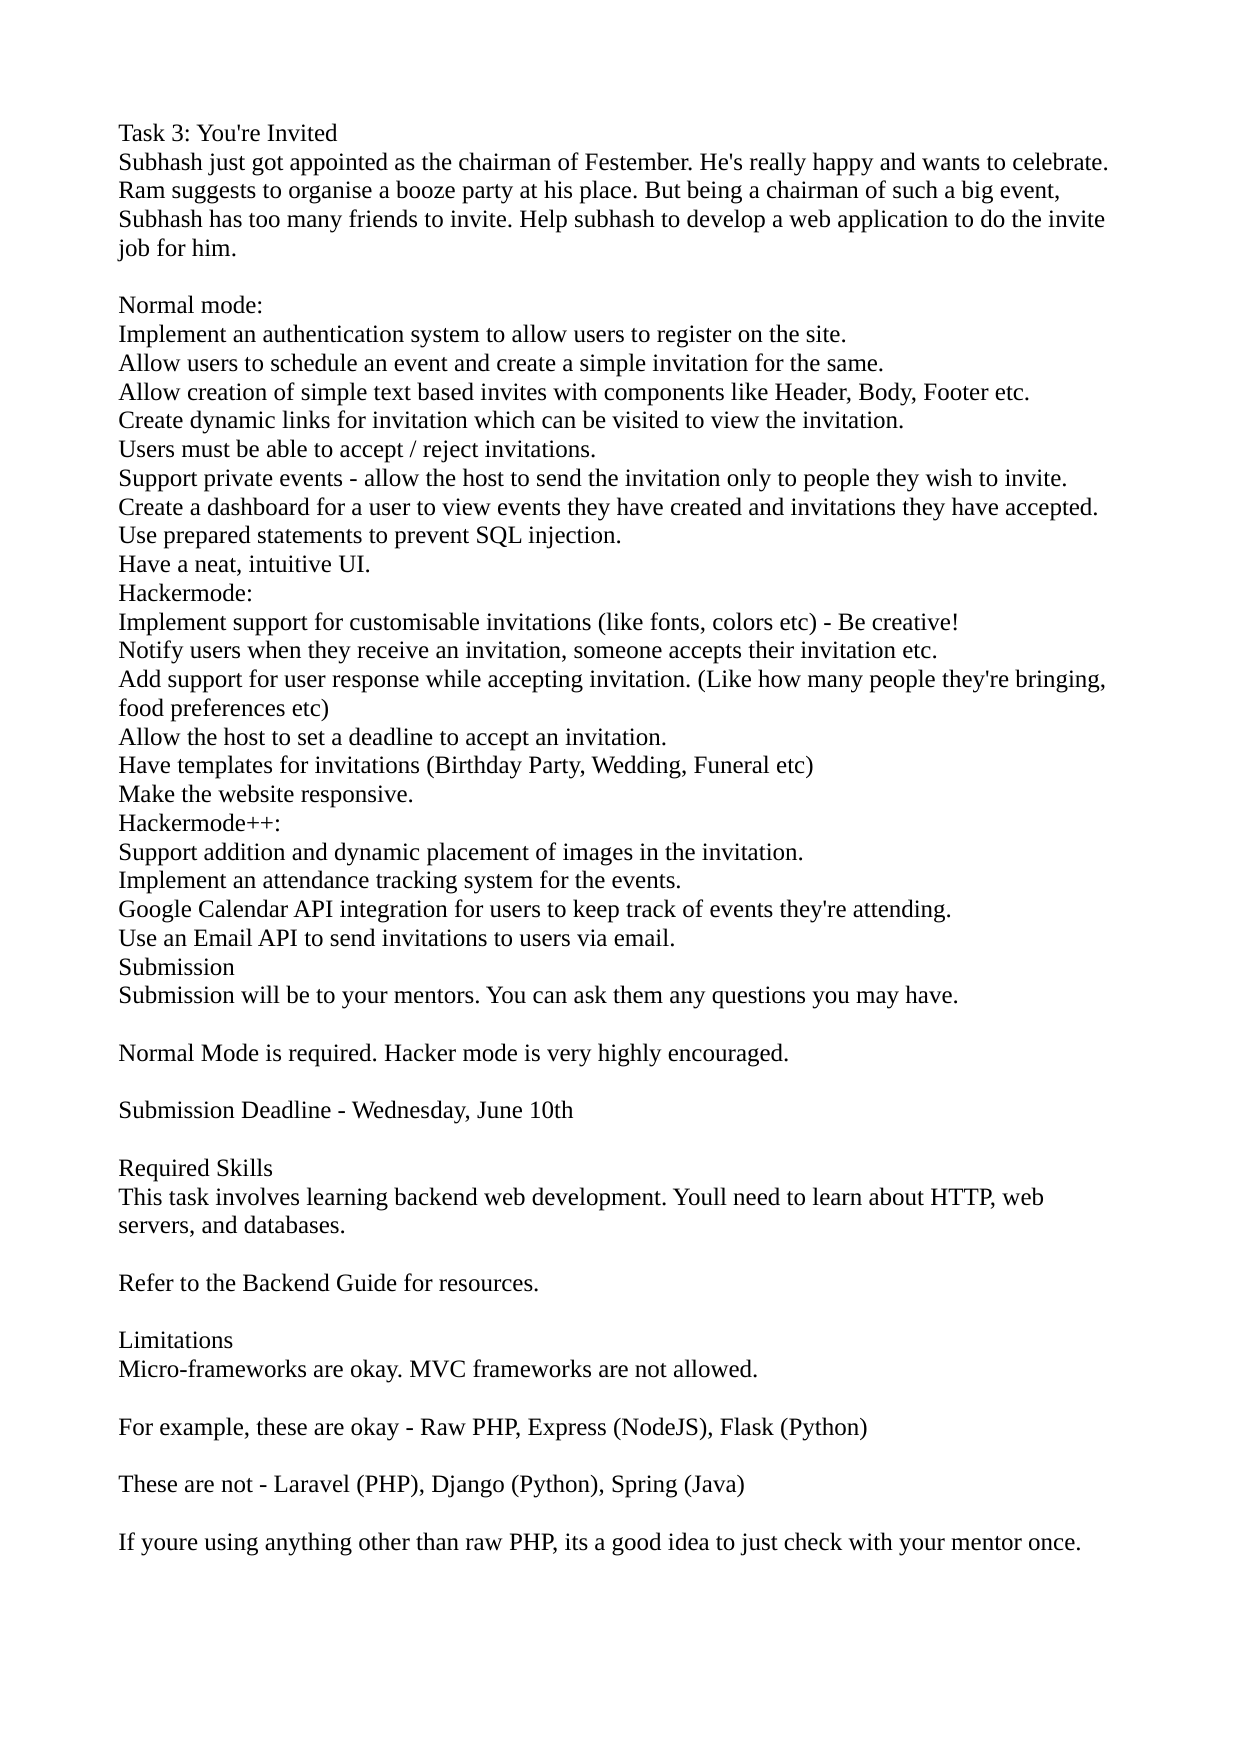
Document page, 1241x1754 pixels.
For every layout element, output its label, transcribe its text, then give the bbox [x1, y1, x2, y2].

text Have a neat, intuitive UI. [118, 549, 1122, 578]
text Allow the host to set a deadline to accept an invitation. [118, 722, 1122, 751]
text Task 3: You're Invited [118, 118, 1122, 147]
text Implement an attendance tracking system for the events. [118, 866, 1122, 894]
text If youre using anything other than raw PHP, its a good idea to just check with your mentor once. [118, 1527, 1122, 1556]
text Use prepared statements to prevent SQL injection. [118, 521, 1122, 549]
text Users must be able to accept / reject invitations. [118, 434, 1122, 463]
text Limitations [118, 1326, 1122, 1354]
text This task involves learning backend web development. Youll need to learn about HTTP, web servers, and databases. [118, 1182, 1122, 1239]
text Support addition and dynamic placement of images in the invitation. [118, 837, 1122, 866]
text Refer to the Backend Guide for resources. [118, 1268, 1122, 1297]
text For example, these are okay - Raw PHP, Express (NodeJS), Flask (Python) [118, 1412, 1122, 1441]
text Hackermode++: [118, 808, 1122, 837]
text Allow creation of simple text based invites with components like Header, Body, Footer etc. [118, 377, 1122, 406]
text Google Calendar API integration for users to keep track of events they're attending. [118, 894, 1122, 923]
text These are not - Laravel (PHP), Django (Python), Spring (Java) [118, 1469, 1122, 1498]
text Implement an authentication system to allow users to register on the site. [118, 319, 1122, 348]
text Make the website responsive. [118, 779, 1122, 808]
text Normal mode: [118, 291, 1122, 319]
text Implement support for customisable invitations (like fonts, colors etc) - Be creative! [118, 607, 1122, 636]
text Required Skills [118, 1153, 1122, 1182]
text Use an Email API to send invitations to users via email. [118, 923, 1122, 952]
text Hackermode: [118, 578, 1122, 607]
text Create dynamic links for invitation which can be visited to view the invitation. [118, 406, 1122, 434]
text Submission will be to your mentors. You can ask them any questions you may have. [118, 981, 1122, 1009]
text Submission [118, 952, 1122, 981]
text Notify users when they receive an invitation, someone accepts their invitation etc. [118, 636, 1122, 664]
text Normal Mode is required. Hacker mode is very highly encouraged. [118, 1038, 1122, 1067]
text Add support for user response while accepting invitation. (Like how many people they're bringing, food preferences etc) [118, 664, 1122, 722]
text Support private events - allow the host to send the invitation only to people they wish to invite. [118, 463, 1122, 492]
text Subhash just got appointed as the chairman of Festember. He's really happy and wants to celebrate. Ram suggests to organise a booze party at his place. But being a chairman of such a big event, Subhash has too many friends to invite. Help subhash to develop a web application to do the invite job for him. [118, 147, 1122, 262]
text Have templates for invitations (Birthday Party, Wedding, Funeral etc) [118, 751, 1122, 779]
text Create a dashboard for a user to view events they have created and invitations they have accepted. [118, 492, 1122, 521]
text Submission Deadline - Wednesday, June 10th [118, 1096, 1122, 1124]
text Allow users to schedule an event and create a simple invitation for the same. [118, 348, 1122, 377]
text Micro-frameworks are okay. MVC frameworks are not allowed. [118, 1354, 1122, 1383]
